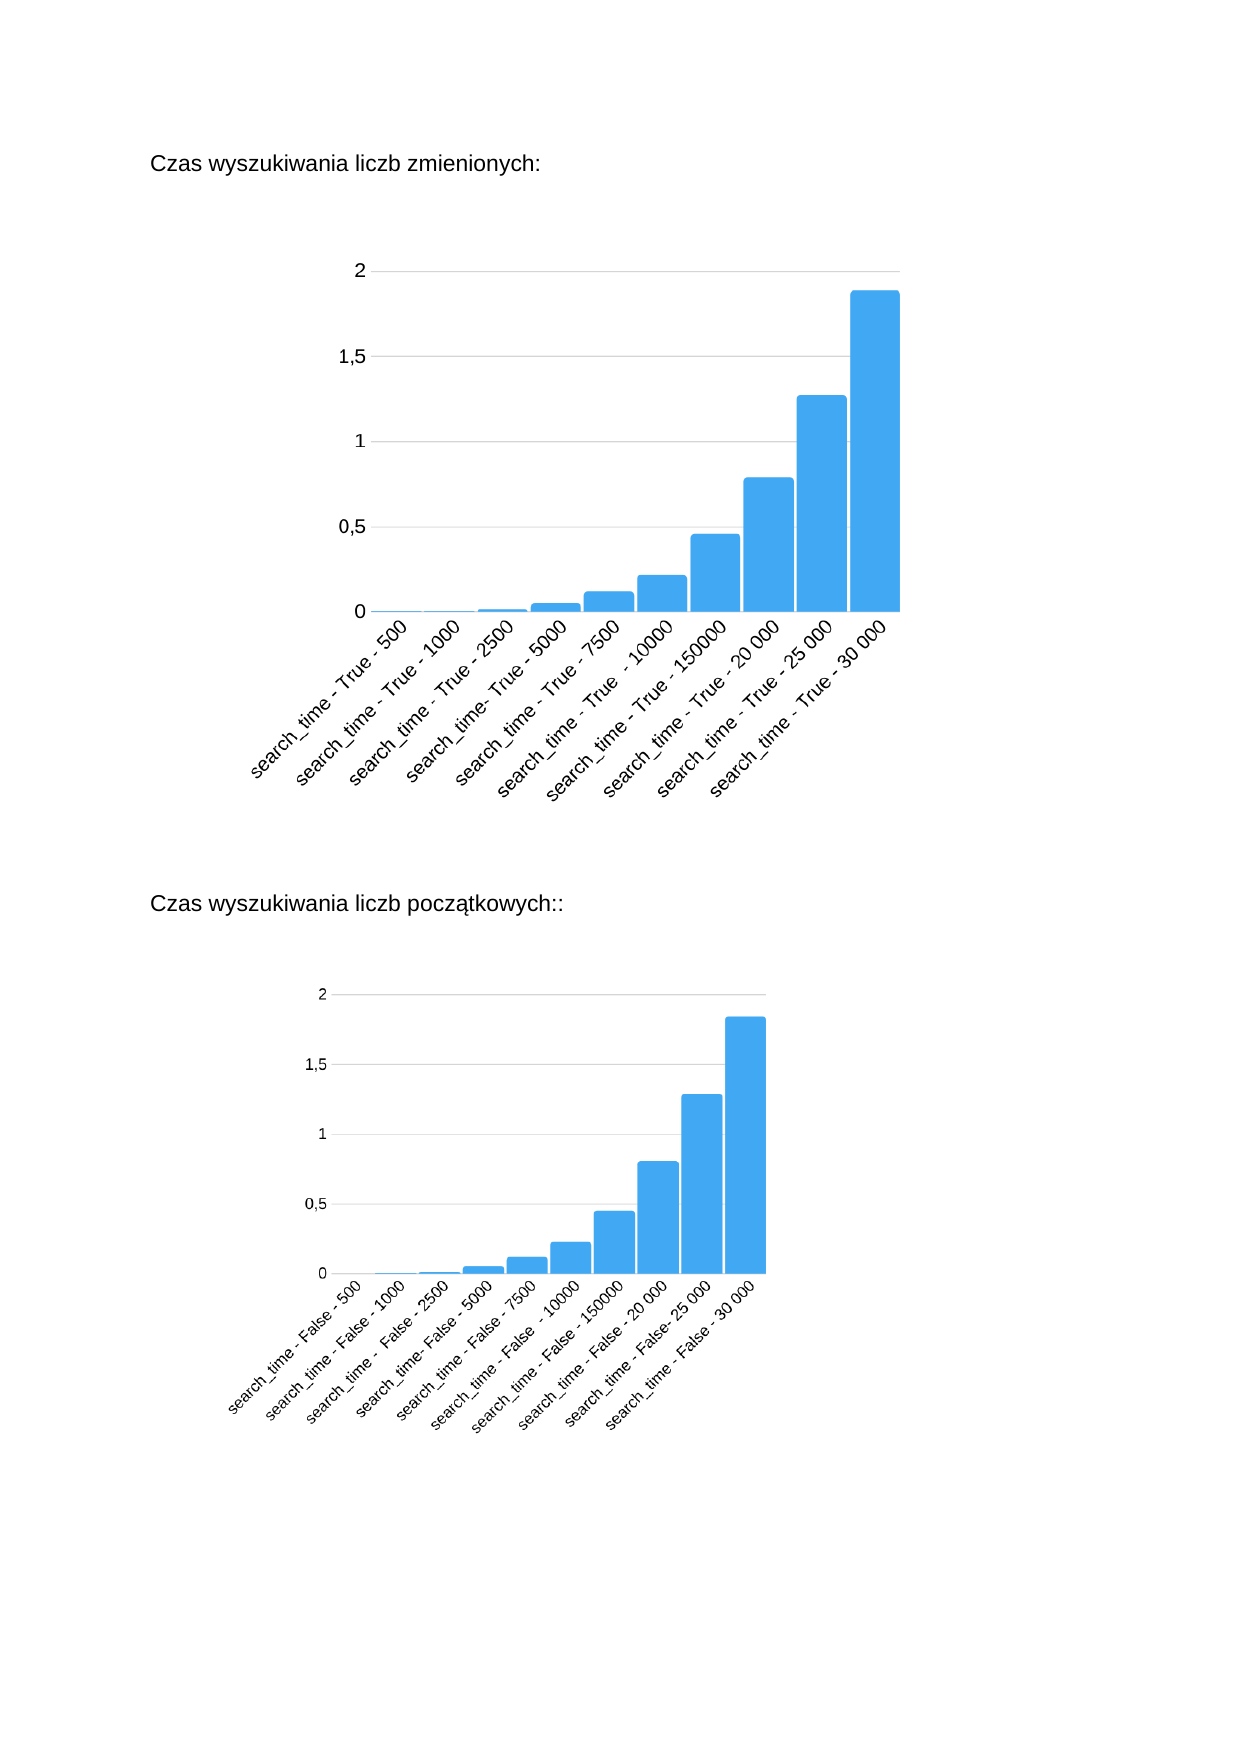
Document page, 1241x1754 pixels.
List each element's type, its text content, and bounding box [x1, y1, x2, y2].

text Czas wyszukiwania liczb zmienionych: [150, 150, 1090, 180]
picture [150, 180, 1091, 887]
text Czas wyszukiwania liczb początkowych:: [150, 890, 1090, 917]
picture [150, 920, 923, 1499]
